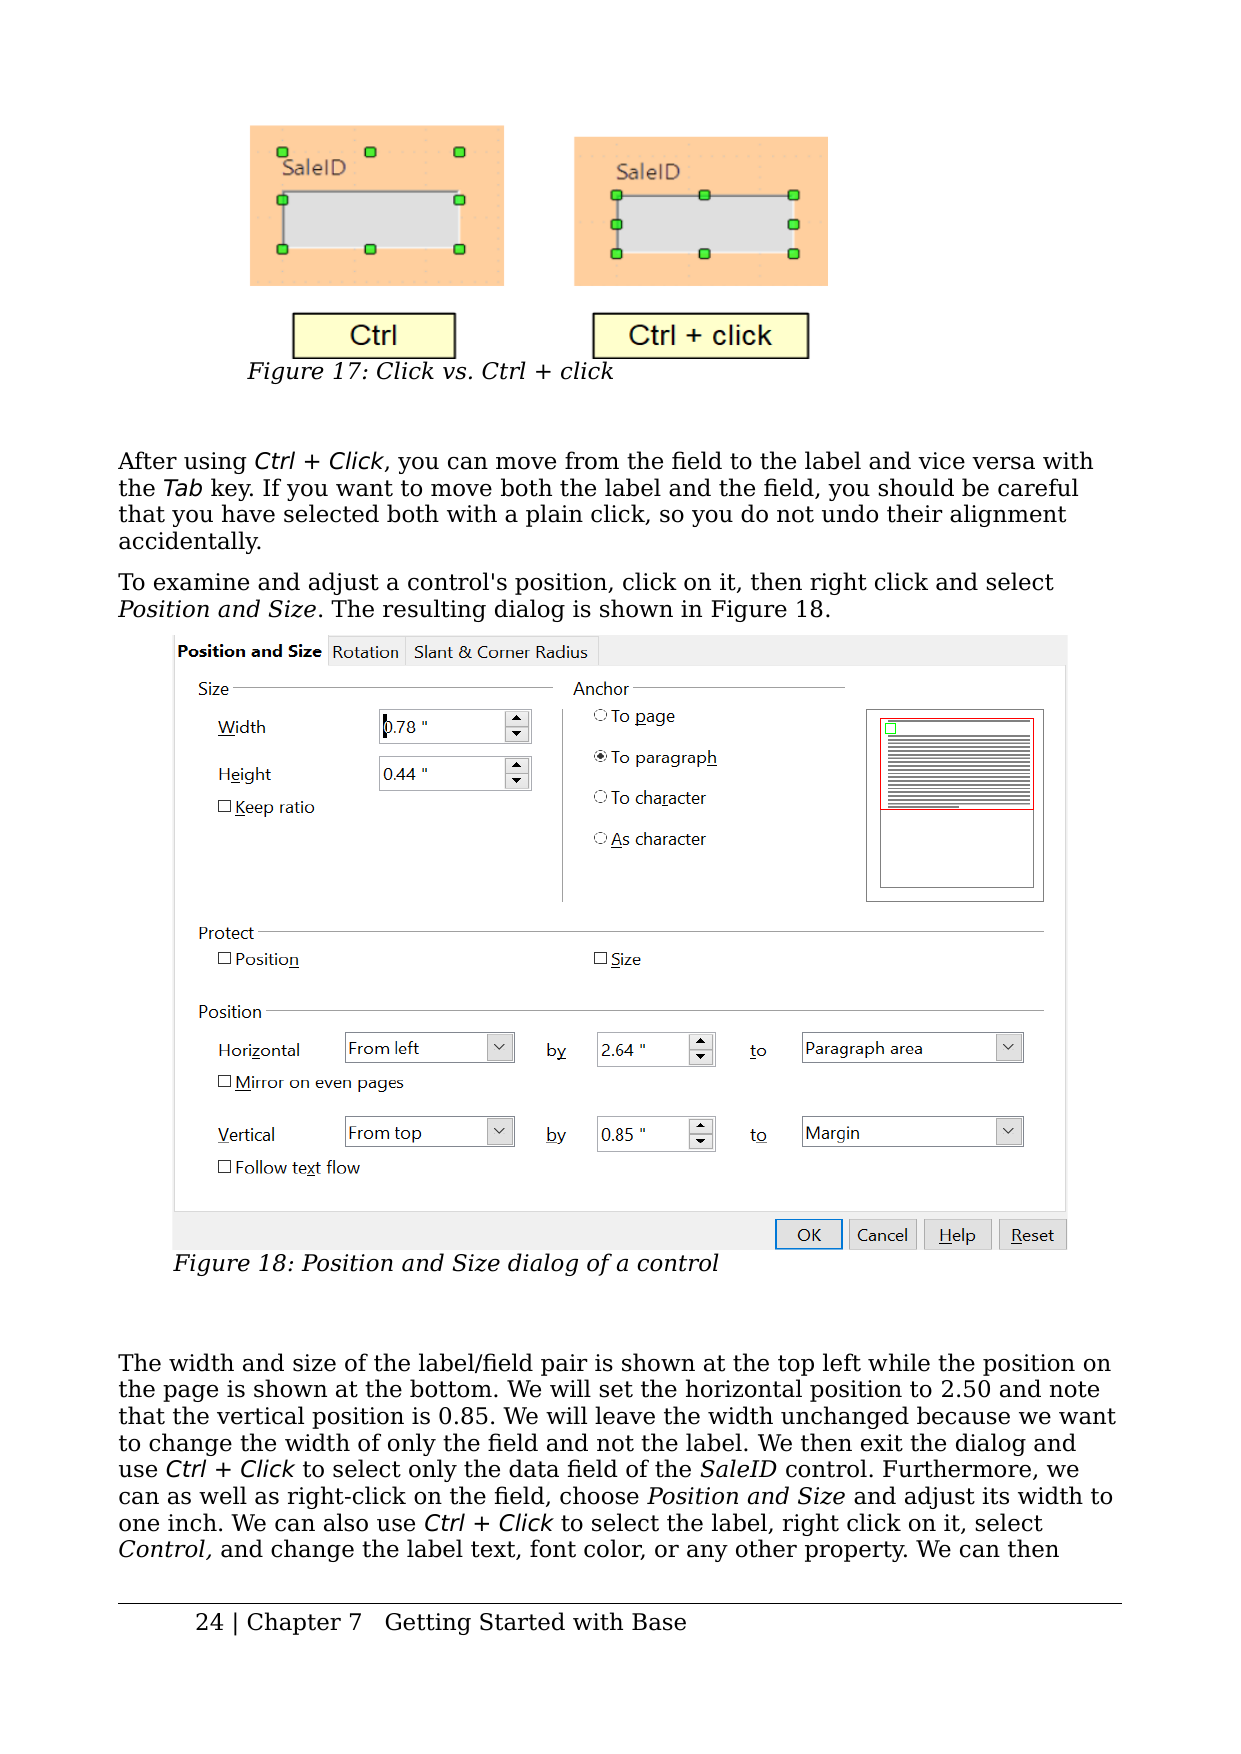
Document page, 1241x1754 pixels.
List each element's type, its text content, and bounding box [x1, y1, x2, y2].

text Figure 17: Click vs. Ctrl + click [247, 125, 831, 385]
picture [172, 635, 1068, 1250]
text Figure 18: Position and Size dialog of a control [173, 1250, 1067, 1277]
text To examine and adjust a control's position, click on it, then right click and select Position and Size. The resulting dialog is shown in Figure 18. [118, 569, 1122, 623]
text After using Ctrl + Click, you can move from the field to the label and vice versa with the Tab key. If you want to move both the label and the field, you should be careful that you have selected both with a plain click, so you do not undo their alignment accidentally. [118, 448, 1122, 555]
text The width and size of the label/field pair is shown at the top left while the position on the page is shown at the bottom. We will set the horizontal position to 2.50 and note that the vertical position is 0.85. We will leave the width unchanged because we want to change the width of only the field and not the label. We then exit the dialog and use Ctrl + Click to select only the data field of the SaleID control. Furthermore, we can as well as right-click on the field, choose Position and Size and adjust its width to one inch. We can also use Ctrl + Click to select the label, right click on it, select Control, and change the label text, font color, or any other property. We can then [118, 1350, 1122, 1563]
picture [249, 125, 828, 359]
